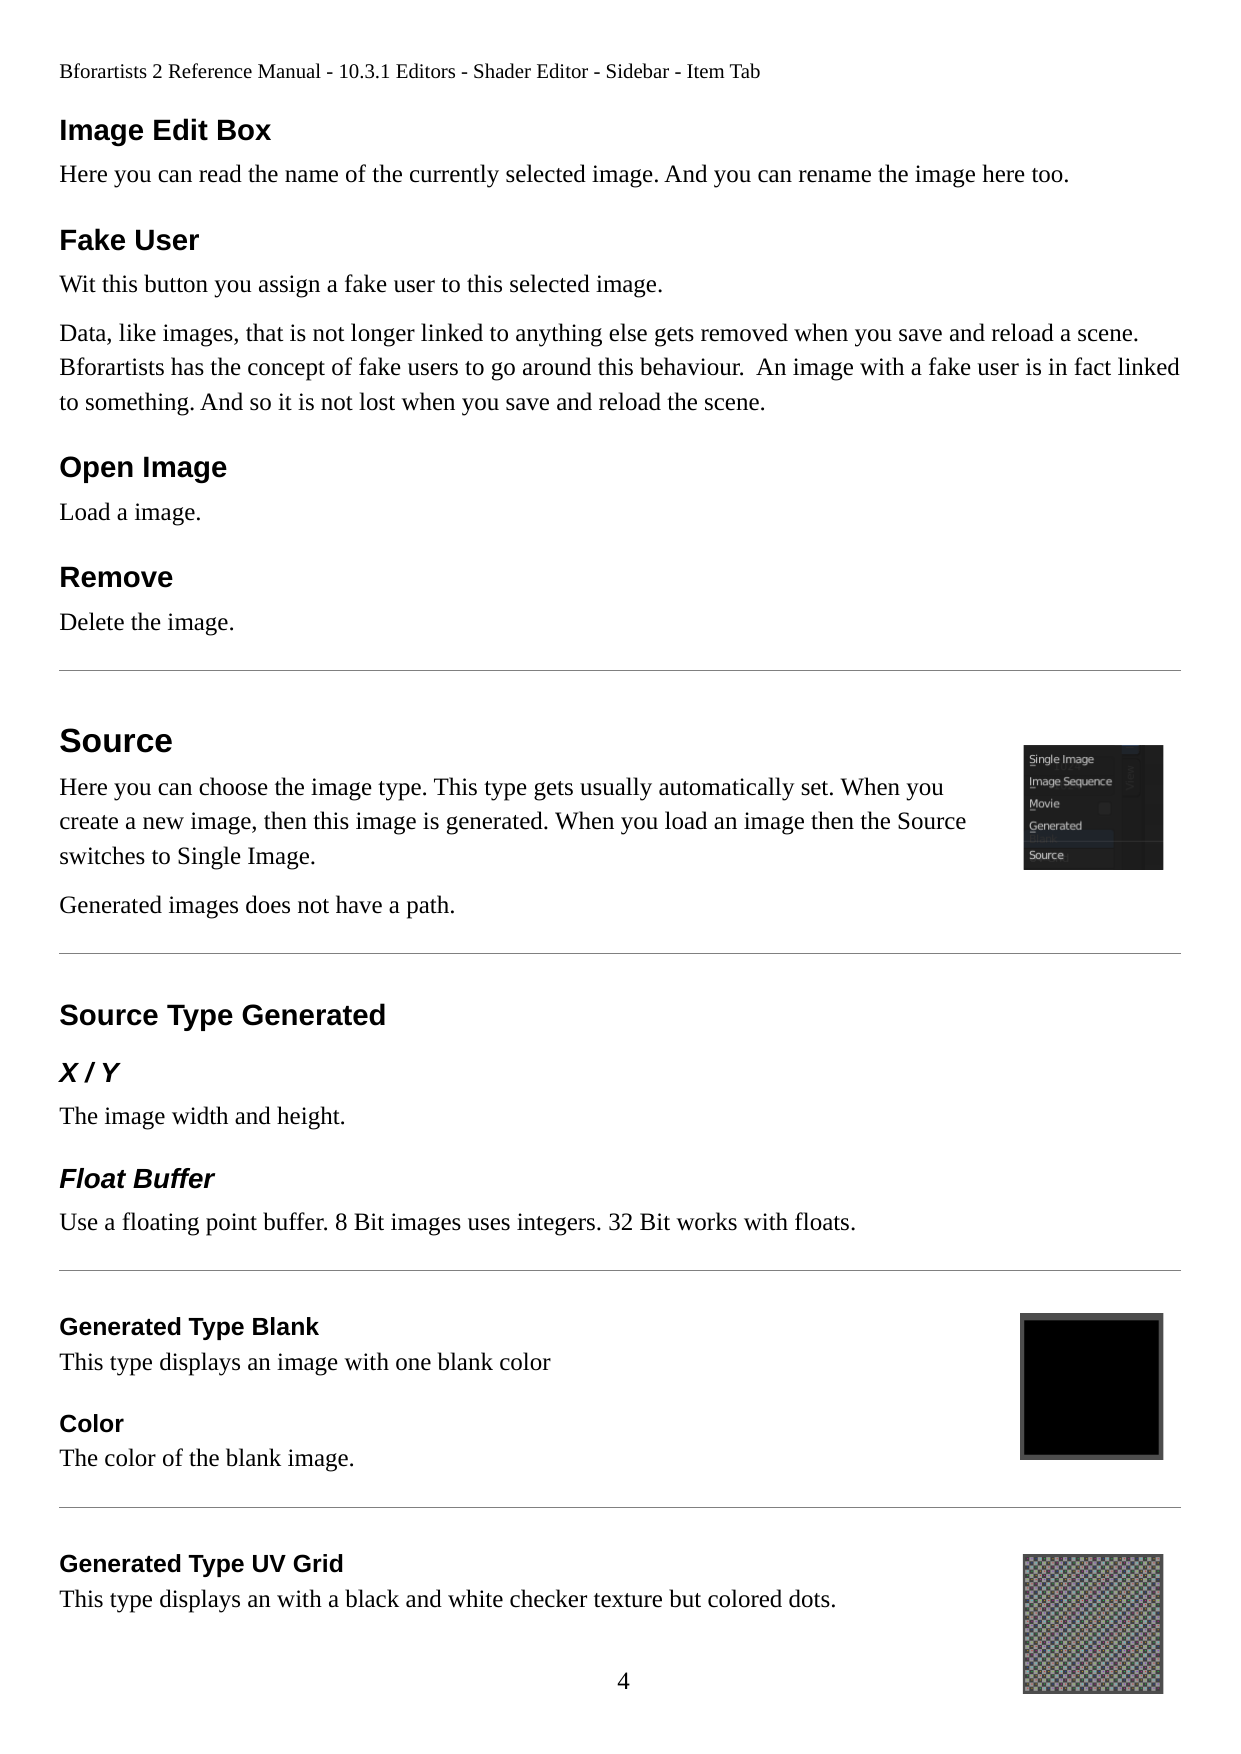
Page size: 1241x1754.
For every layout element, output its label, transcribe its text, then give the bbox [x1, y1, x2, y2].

picture [1020, 1313, 1164, 1460]
subtitle Source [59, 721, 1181, 759]
subtitle Remove [59, 560, 1181, 594]
subtitle Generated Type UV Grid [59, 1549, 1181, 1578]
subtitle [1164, 1409, 1181, 1437]
subtitle Open Image [59, 450, 1181, 484]
text Here you can choose the image type. This type gets usually automatically set. When you create a new image, then this image is generated. When you load an image then the Source switches to Single Image. [59, 772, 1023, 869]
picture [1022, 1554, 1164, 1694]
text Generated images does not have a path. [59, 890, 1181, 918]
text Delete the image. [59, 607, 1181, 635]
text Here you can read the name of the currently selected image. And you can rename the image here too. [59, 159, 1181, 188]
text The color of the blank image. [59, 1443, 1181, 1472]
subtitle Fake User [59, 222, 1181, 256]
text Wit this button you assign a fake user to this selected image. [59, 269, 1181, 297]
text Use a floating point buffer. 8 Bit images uses integers. 32 Bit works with floats. [59, 1207, 1181, 1235]
subtitle Generated Type Blank [59, 1312, 1181, 1341]
text This type displays an image with one blank color [59, 1347, 1020, 1376]
text This type displays an with a black and white checker texture but colored dots. [59, 1584, 1022, 1613]
picture [1023, 745, 1164, 870]
text Load a image. [59, 497, 1181, 525]
subtitle Float Buffer [59, 1162, 1181, 1194]
subtitle Color [59, 1409, 1020, 1437]
subtitle Image Edit Box [59, 113, 1181, 146]
subtitle Source Type Generated [59, 998, 1181, 1031]
text Data, like images, that is not longer linked to anything else gets removed when you save and reload a scene. Bforartists has the concept of fake users to go around this behaviour. An image with a fake user is in fact linked to something. And so it is not lost when you save and reload the scene. [59, 318, 1181, 416]
subtitle X / Y [59, 1056, 1181, 1088]
text The image width and height. [59, 1101, 1181, 1129]
